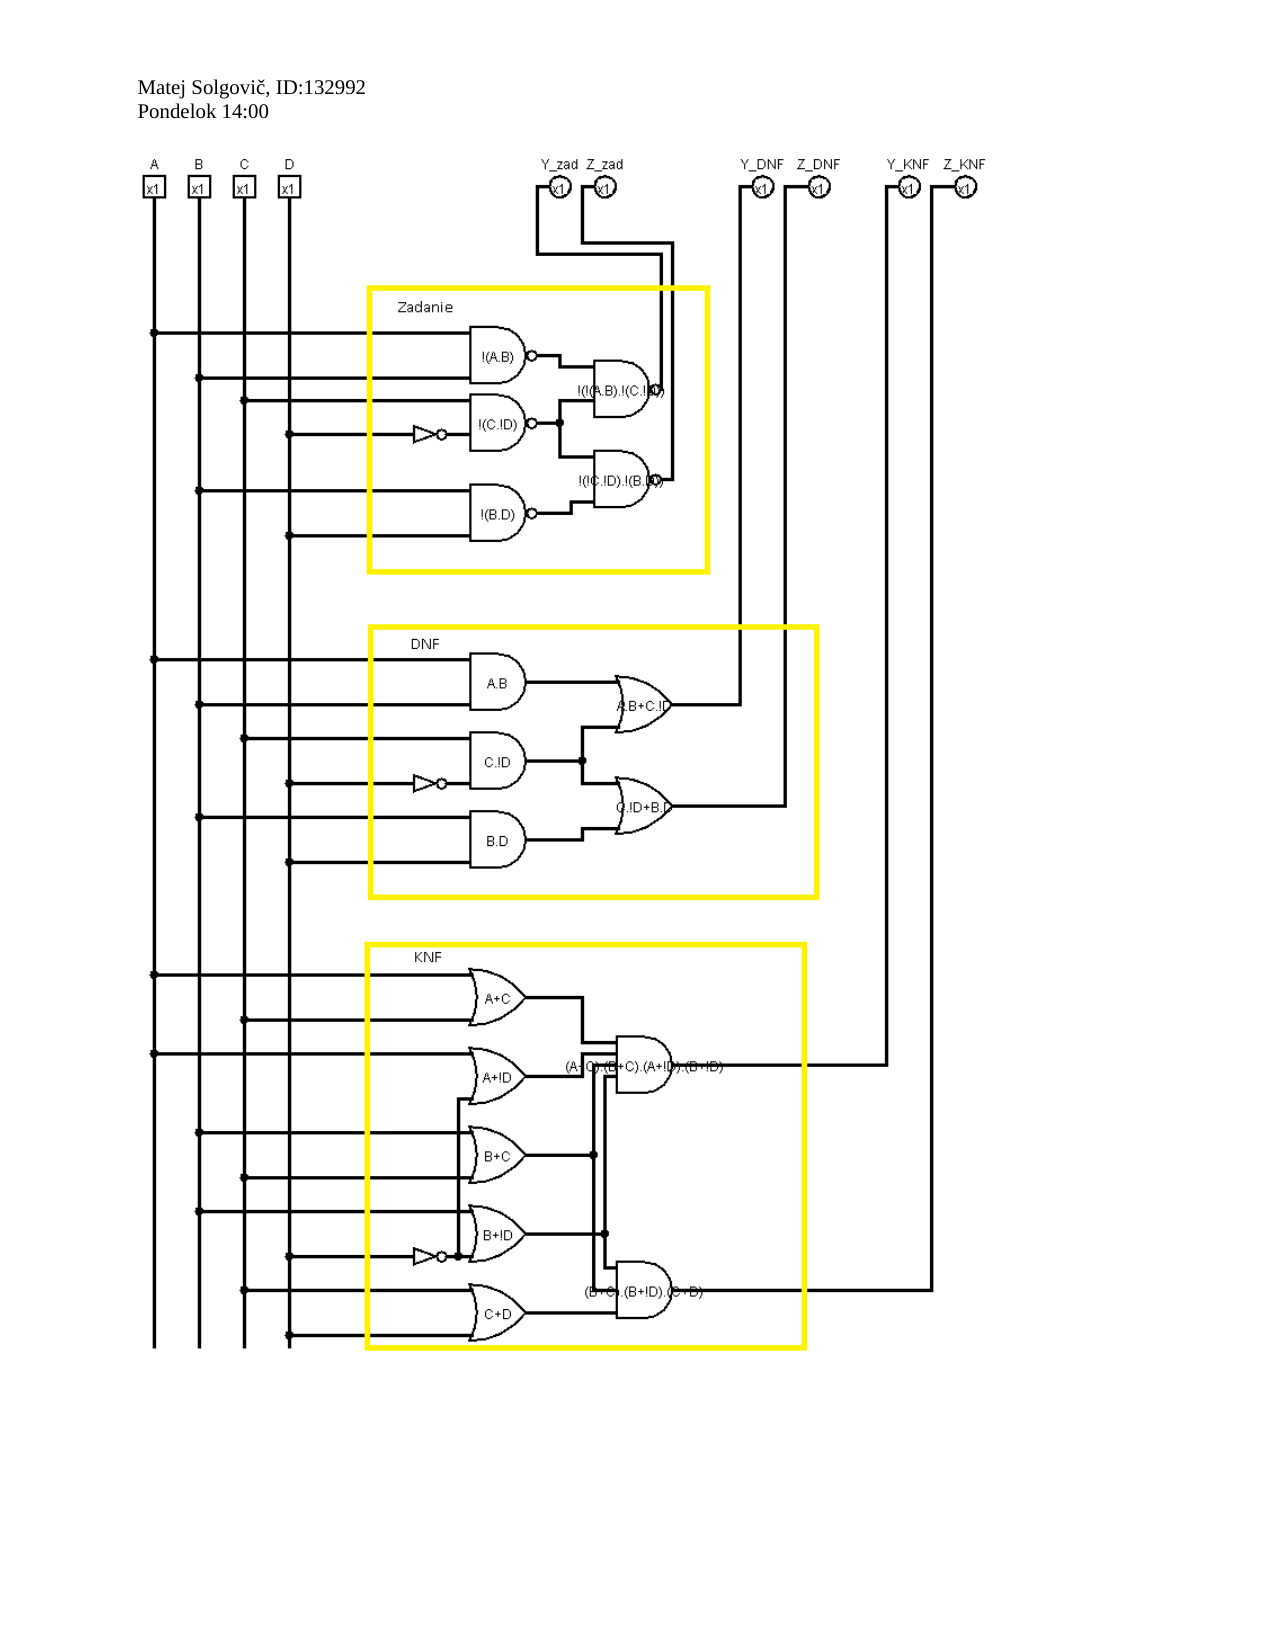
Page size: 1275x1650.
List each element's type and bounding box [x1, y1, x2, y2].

picture [137, 150, 992, 1353]
